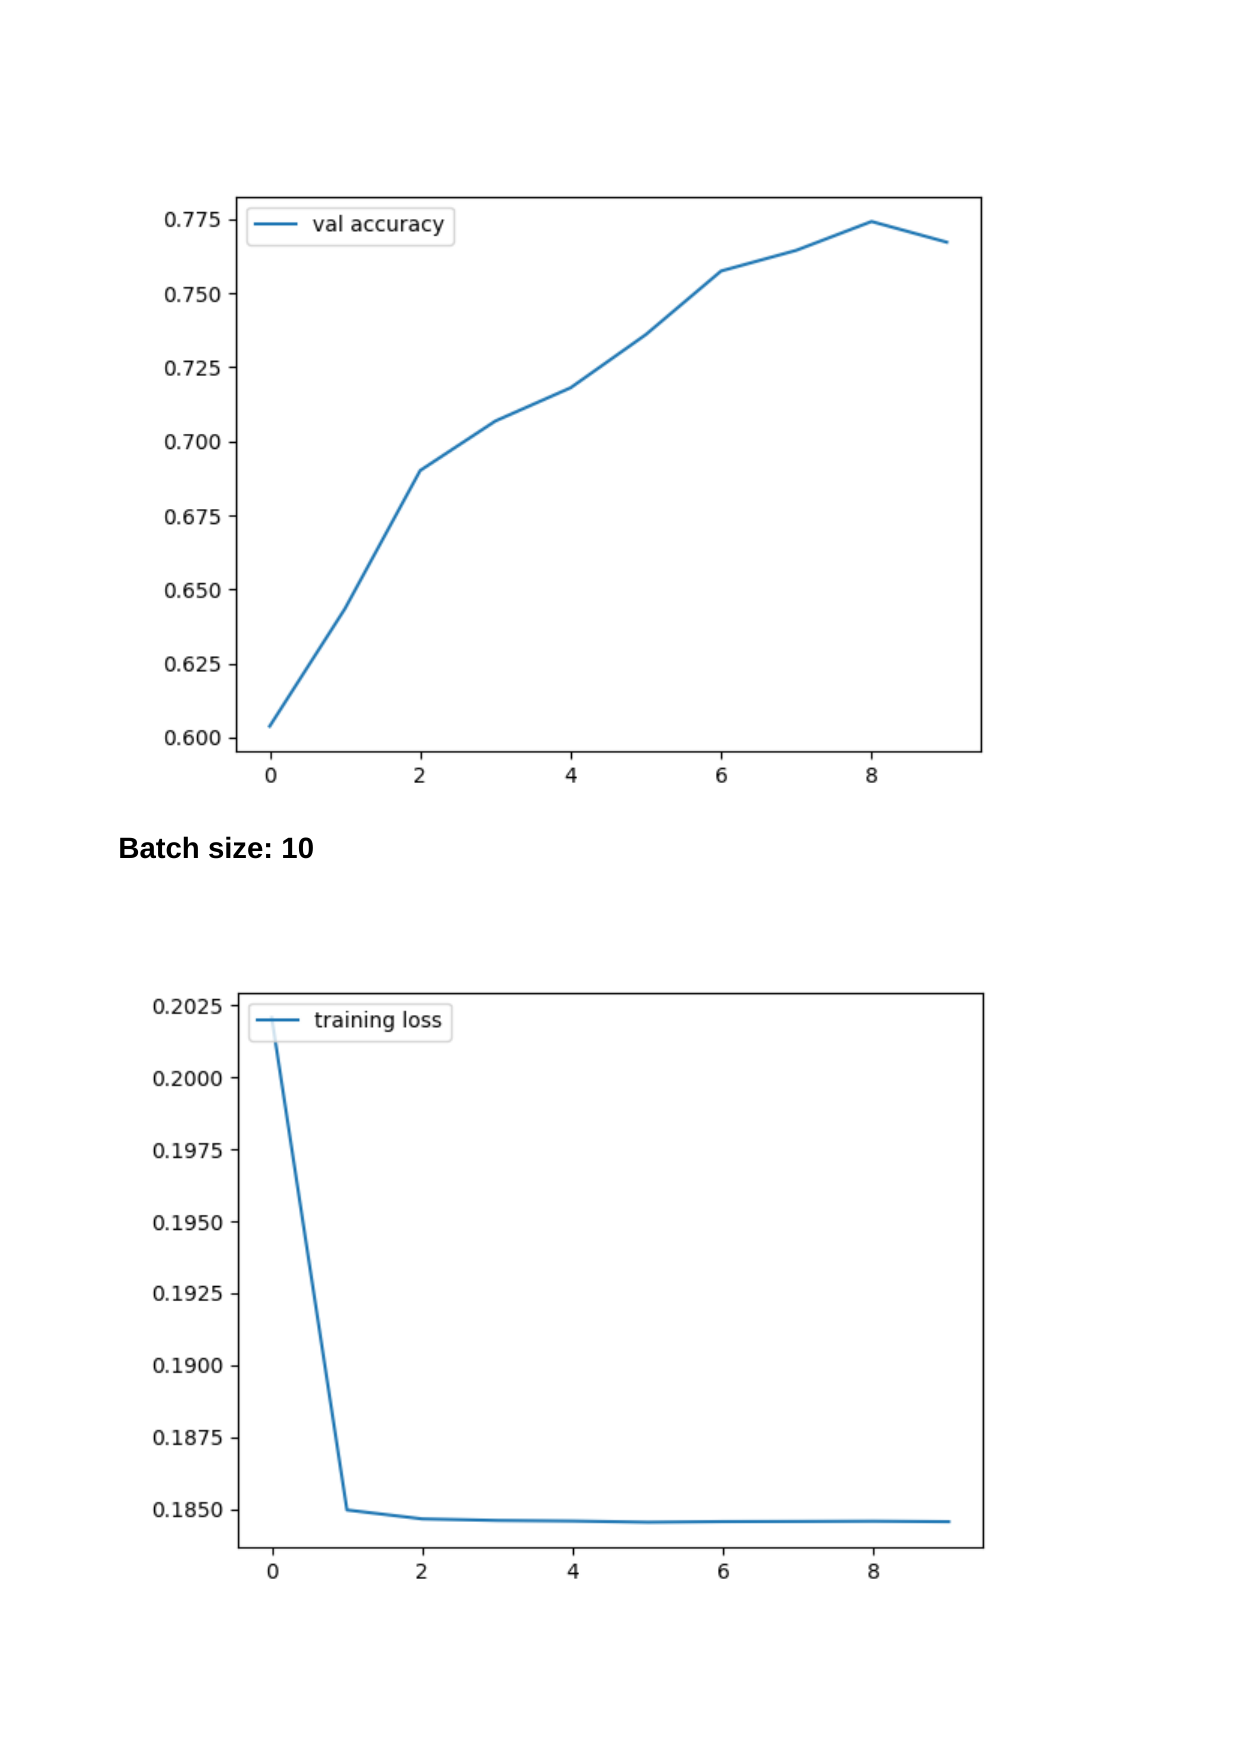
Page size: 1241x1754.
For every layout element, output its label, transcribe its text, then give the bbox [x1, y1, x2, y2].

picture [116, 111, 1077, 831]
picture [118, 907, 1079, 1627]
subtitle Batch size: 10 [118, 118, 1122, 865]
